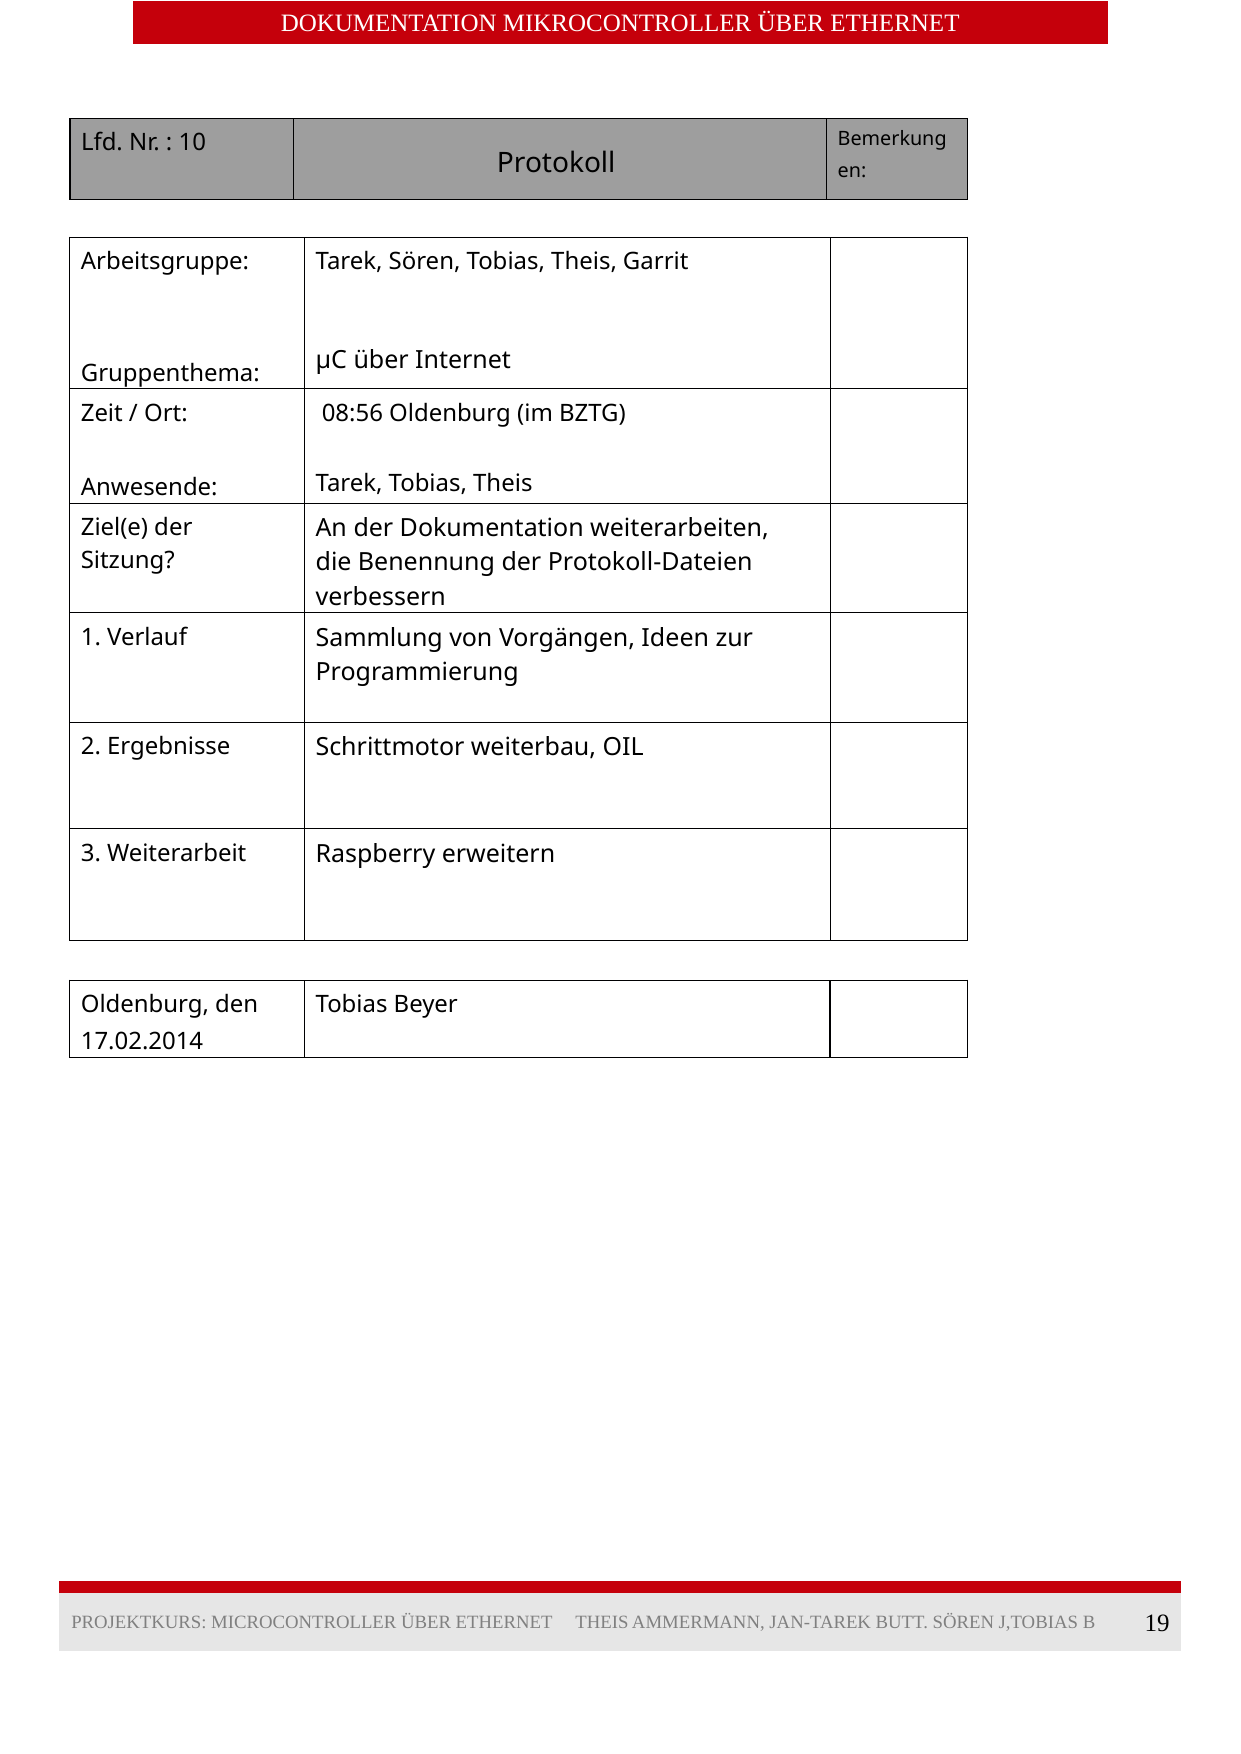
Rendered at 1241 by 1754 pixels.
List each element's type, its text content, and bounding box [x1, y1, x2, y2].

table_cell Raspberry erweitern [305, 829, 830, 939]
table_cell [831, 829, 967, 939]
table_header Tobias Beyer [305, 981, 829, 1057]
table_cell Ziel(e) der Sitzung? [70, 504, 304, 612]
table_header [831, 238, 967, 388]
table_cell [831, 723, 967, 828]
table_header Oldenburg, den 17.02.2014 [70, 981, 304, 1057]
table_cell [831, 504, 967, 612]
table_cell Zeit / Ort: Anwesende: [70, 389, 304, 503]
table_cell 1. Verlauf [70, 613, 304, 722]
table_cell [831, 389, 967, 503]
table_cell [831, 613, 967, 722]
table_cell Schrittmotor weiterbau, OIL [305, 723, 830, 828]
table_cell 2. Ergebnisse [70, 723, 304, 828]
table_header Lfd. Nr. : 10 [71, 119, 293, 199]
table_header Bemerkungen: [827, 119, 967, 199]
table_cell 08:56 Oldenburg (im BZTG) Tarek, Tobias, Theis [305, 389, 830, 503]
table_cell Sammlung von Vorgängen, Ideen zur Programmierung [305, 613, 830, 722]
table_cell 3. Weiterarbeit [70, 829, 304, 939]
table_header [831, 981, 967, 1057]
table_header Protokoll [294, 119, 826, 199]
table_header Tarek, Sören, Tobias, Theis, Garrit µC über Internet [305, 238, 830, 388]
table_header Arbeitsgruppe: Gruppenthema: [70, 238, 304, 388]
table_cell An der Dokumentation weiterarbeiten, die Benennung der Protokoll-Dateien verbessern [305, 504, 830, 612]
